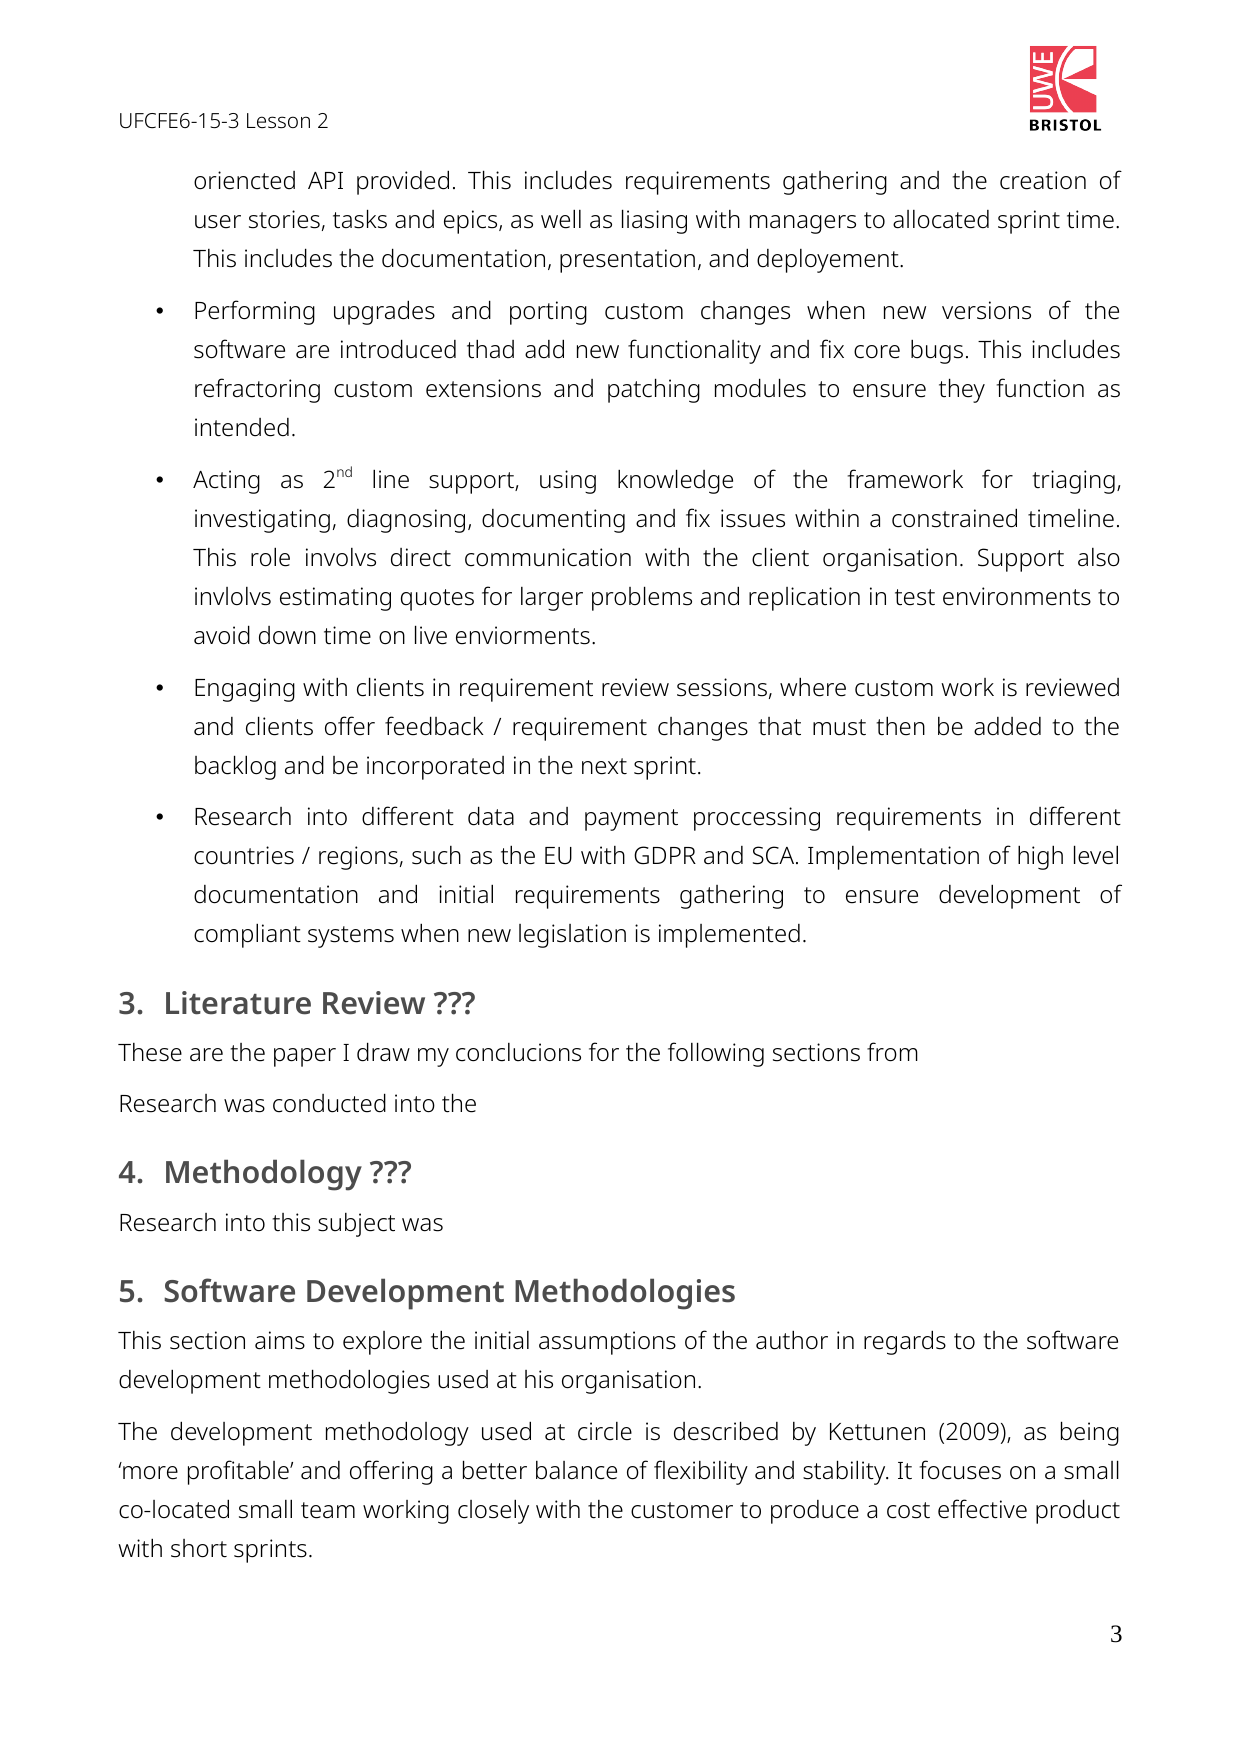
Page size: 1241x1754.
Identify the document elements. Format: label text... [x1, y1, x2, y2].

subtitle Literature Review ??? [118, 981, 1122, 1023]
list Performing upgrades and porting custom changes when new versions of the software are introduced thad add new functionality and fix core bugs. This includes refractoring custom extensions and patching modules to ensure they function as intended. [156, 294, 1122, 444]
text These are the paper I draw my conclucions for the following sections from [118, 1036, 1122, 1068]
list Research into different data and payment proccessing requirements in different countries / regions, such as the EU with GDPR and SCA. Implementation of high level documentation and initial requirements gathering to ensure development of compliant systems when new legislation is implemented. [156, 800, 1122, 950]
list Acting as 2nd line support, using knowledge of the framework for triaging, investigating, diagnosing, documenting and fix issues within a constrained timeline. This role involvs direct communication with the client organisation. Support also invlolvs estimating quotes for larger problems and replication in test environments to avoid down time on live enviorments. [156, 463, 1122, 651]
list oriencted API provided. This includes requirements gathering and the creation of user stories, tasks and epics, as well as liasing with managers to allocated sprint time. This includes the documentation, presentation, and deployement. [156, 164, 1122, 275]
subtitle Software Development Methodologies [118, 1269, 1122, 1311]
text Research into this subject was [118, 1206, 1122, 1238]
text The development methodology used at circle is described by Kettunen (2009), as being ‘more profitable’ and offering a better balance of flexibility and stability. It focuses on a small co-located small team working closely with the customer to produce a cost effective product with short sprints. [118, 1414, 1122, 1564]
text This section aims to explore the initial assumptions of the author in regards to the software development methodologies used at his organisation. [118, 1324, 1122, 1396]
subtitle Methodology ??? [118, 1151, 1122, 1193]
list Engaging with clients in requirement review sessions, where custom work is reviewed and clients offer feedback / requirement changes that must then be added to the backlog and be incorporated in the next sprint. [156, 670, 1122, 781]
text Research was conducted into the [118, 1087, 1122, 1120]
picture [1012, 35, 1119, 141]
